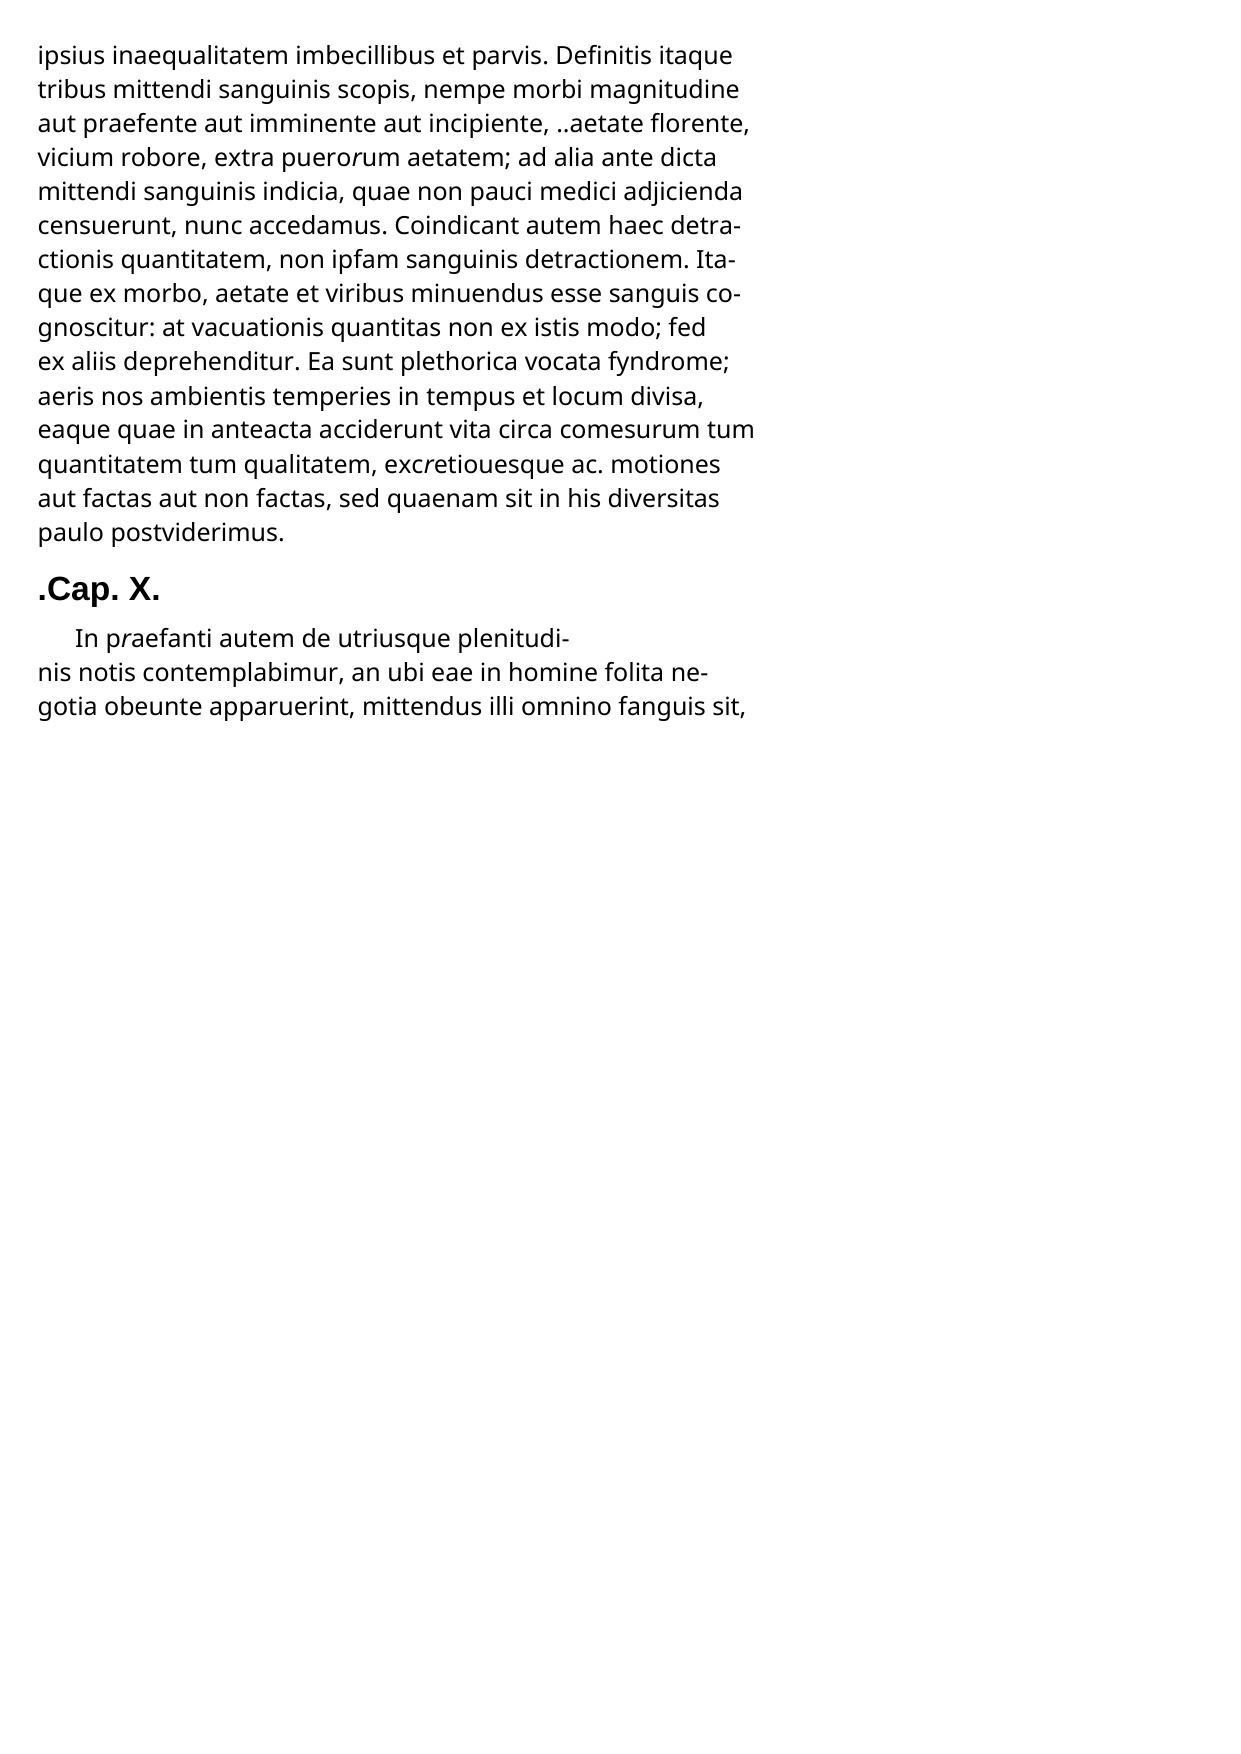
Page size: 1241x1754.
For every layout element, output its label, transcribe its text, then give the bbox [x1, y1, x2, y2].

text In praefanti autem de utriusque plenitudi- nis notis contemplabimur, an ubi eae in homine folita ne- gotia obeunte apparuerint, mittendus illi omnino fanguis sit, [37, 620, 1203, 723]
text ipsius inaequalitatem imbecillibus et parvis. Definitis itaque tribus mittendi sanguinis scopis, nempe morbi magnitudine aut praefente aut imminente aut incipiente, ..aetate florente, vicium robore, extra puerorum aetatem; ad alia ante dicta mittendi sanguinis indicia, quae non pauci medici adjicienda censuerunt, nunc accedamus. Coindicant autem haec detra- ctionis quantitatem, non ipfam sanguinis detractionem. Ita- que ex morbo, aetate et viribus minuendus esse sanguis co- gnoscitur: at vacuationis quantitas non ex istis modo; fed ex aliis deprehenditur. Ea sunt plethorica vocata fyndrome; aeris nos ambientis temperies in tempus et locum divisa, eaque quae in anteacta acciderunt vita circa comesurum tum quantitatem tum qualitatem, excretiouesque ac. motiones aut factas aut non factas, sed quaenam sit in his diversitas paulo postviderimus. [37, 37, 1203, 548]
subtitle .Cap. X. [37, 569, 1203, 608]
